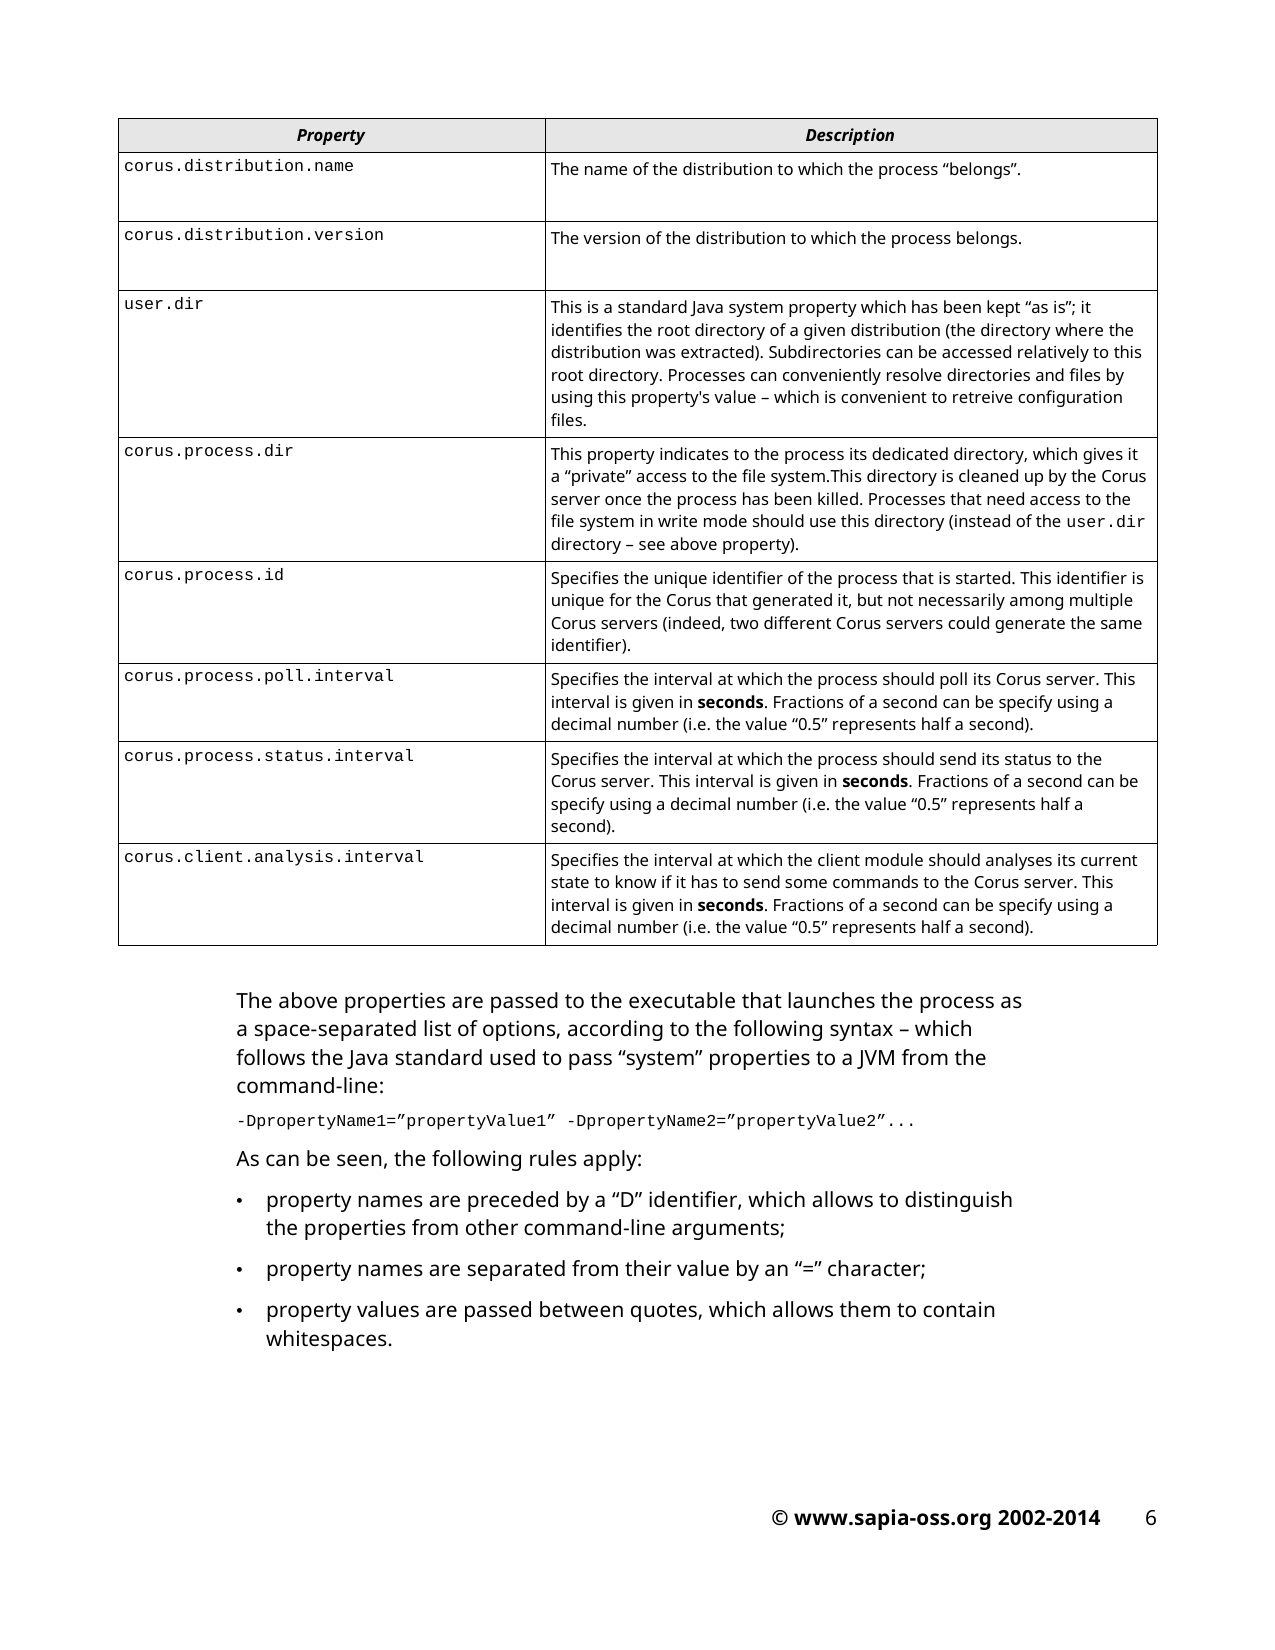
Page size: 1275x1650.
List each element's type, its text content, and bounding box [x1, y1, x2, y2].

text The above properties are passed to the executable that launches the process as a space-separated list of options, according to the following syntax – which follows the Java standard used to pass “system” properties to a JVM from the command-line: [236, 986, 1039, 1100]
table_cell user.dir [119, 291, 545, 437]
text -DpropertyName1=”propertyValue1” -DpropertyName2=”propertyValue2”... [236, 1112, 1039, 1131]
table_cell Specifies the interval at which the process should send its status to the Corus server. This interval is given in seconds. Fractions of a second can be specify using a decimal number (i.e. the value “0.5” represents half a second). [546, 742, 1157, 843]
table_cell The version of the distribution to which the process belongs. [546, 222, 1157, 290]
list property values are passed between quotes, which allows them to contain whitespaces. [236, 1295, 1039, 1352]
table_header Property [119, 119, 545, 152]
table_cell corus.process.status.interval [119, 742, 545, 843]
table_cell Specifies the interval at which the process should poll its Corus server. This interval is given in seconds. Fractions of a second can be specify using a decimal number (i.e. the value “0.5” represents half a second). [546, 664, 1157, 741]
table_cell The name of the distribution to which the process “belongs”. [546, 153, 1157, 221]
text As can be seen, the following rules apply: [236, 1143, 1039, 1172]
table_cell corus.process.id [119, 562, 545, 663]
table_header Description [546, 119, 1157, 152]
table_cell corus.distribution.version [119, 222, 545, 290]
table_cell Specifies the unique identifier of the process that is started. This identifier is unique for the Corus that generated it, but not necessarily among multiple Corus servers (indeed, two different Corus servers could generate the same identifier). [546, 562, 1157, 663]
table_cell corus.distribution.name [119, 153, 545, 221]
table_cell corus.client.analysis.interval [119, 844, 545, 945]
table_cell corus.process.dir [119, 438, 545, 561]
table_cell corus.process.poll.interval [119, 664, 545, 741]
table_cell This property indicates to the process its dedicated directory, which gives it a “private” access to the file system.This directory is cleaned up by the Corus server once the process has been killed. Processes that need access to the file system in write mode should use this directory (instead of the user.dir directory – see above property). [546, 438, 1157, 561]
table_cell Specifies the interval at which the client module should analyses its current state to know if it has to send some commands to the Corus server. This interval is given in seconds. Fractions of a second can be specify using a decimal number (i.e. the value “0.5” represents half a second). [546, 844, 1157, 945]
list property names are preceded by a “D” identifier, which allows to distinguish the properties from other command-line arguments; [236, 1184, 1039, 1242]
list property names are separated from their value by an “=” character; [236, 1254, 1039, 1283]
table_cell This is a standard Java system property which has been kept “as is”; it identifies the root directory of a given distribution (the directory where the distribution was extracted). Subdirectories can be accessed relatively to this root directory. Processes can conveniently resolve directories and files by using this property's value – which is convenient to retreive configuration files. [546, 291, 1157, 437]
